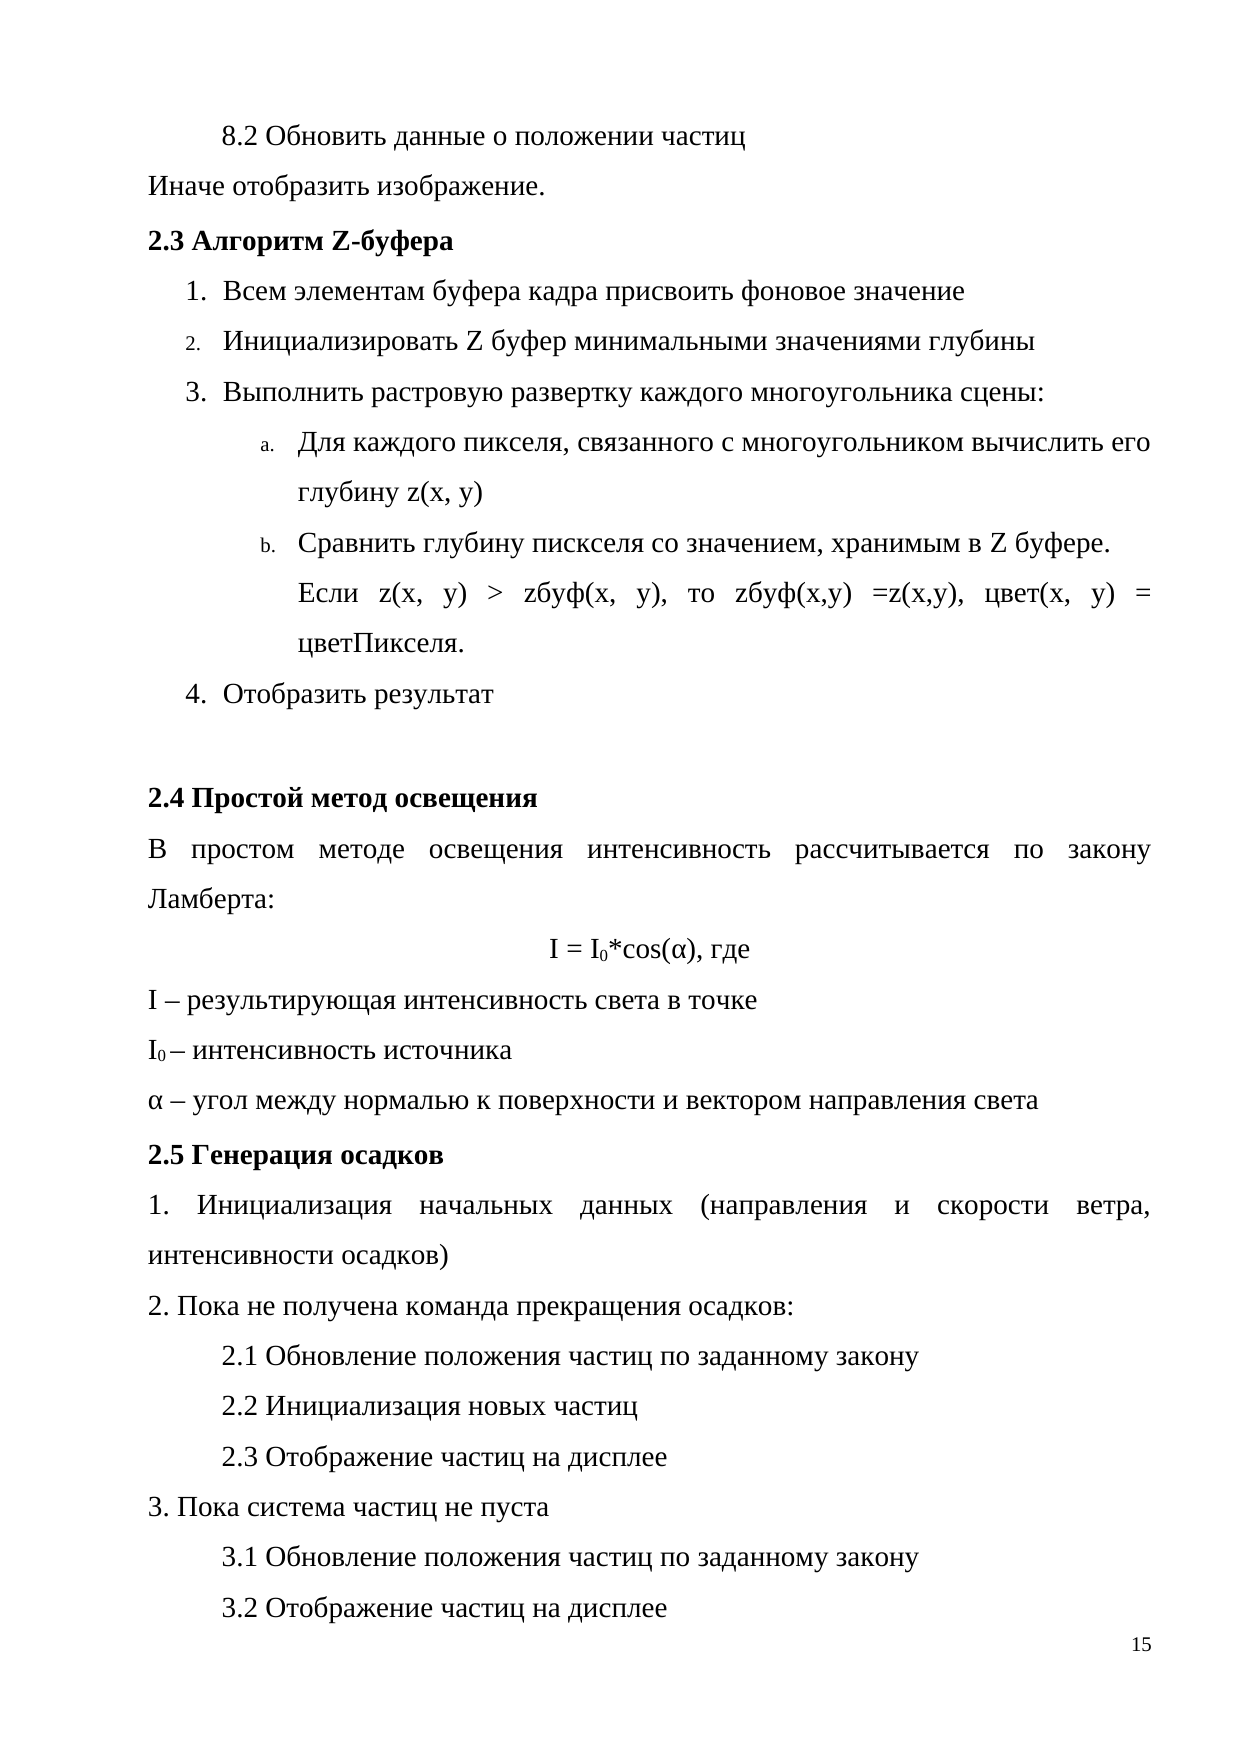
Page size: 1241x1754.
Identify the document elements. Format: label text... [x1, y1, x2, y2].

text 2.3 Отображение частиц на дисплее [148, 1439, 1152, 1472]
text 3.1 Обновление положения частиц по заданному закону [148, 1539, 1152, 1573]
list Выполнить растровую развертку каждого многоугольника сцены: [185, 374, 1152, 407]
subtitle 2.5 Генерация осадков [148, 1137, 1152, 1170]
list Отобразить результат [185, 676, 1152, 709]
text 2.1 Обновление положения частиц по заданному закону [148, 1338, 1152, 1372]
list Инициализировать Z буфер минимальными значениями глубины [185, 323, 1152, 357]
text 3. Пока система частиц не пуста [148, 1489, 1152, 1523]
text 8.2 Обновить данные о положении частиц [148, 118, 1152, 152]
list Если z(x, y) > zбуф(x, y), то zбуф(x,y) =z(x,y), цвет(x, y) = цветПикселя. [298, 575, 1152, 659]
text I – результирующая интенсивность света в точке [148, 982, 1152, 1015]
text Иначе отобразить изображение. [148, 168, 1152, 202]
subtitle 2.4 Простой метод освещения [148, 781, 1152, 814]
list Для каждого пикселя, связанного с многоугольником вычислить его глубину z(x, y) [260, 424, 1152, 508]
text 2.2 Инициализация новых частиц [148, 1388, 1152, 1422]
list Сравнить глубину пискселя со значением, хранимым в Z буфере. [260, 525, 1152, 558]
list Всем элементам буфера кадра присвоить фоновое значение [185, 273, 1152, 307]
text I0 – интенсивность источника [148, 1032, 1152, 1066]
text 2. Пока не получена команда прекращения осадков: [148, 1288, 1152, 1321]
text α – угол между нормалью к поверхности и вектором направления света [148, 1082, 1152, 1116]
text 1. Инициализация начальных данных (направления и скорости ветра, интенсивности осадков) [148, 1187, 1152, 1271]
text В простом методе освещения интенсивность рассчитывается по закону Ламберта: [148, 831, 1152, 915]
text 3.2 Отображение частиц на дисплее [148, 1590, 1152, 1623]
text I = I0*cos(α), где [148, 931, 1152, 965]
subtitle 2.3 Алгоритм Z-буфера [148, 223, 1152, 256]
